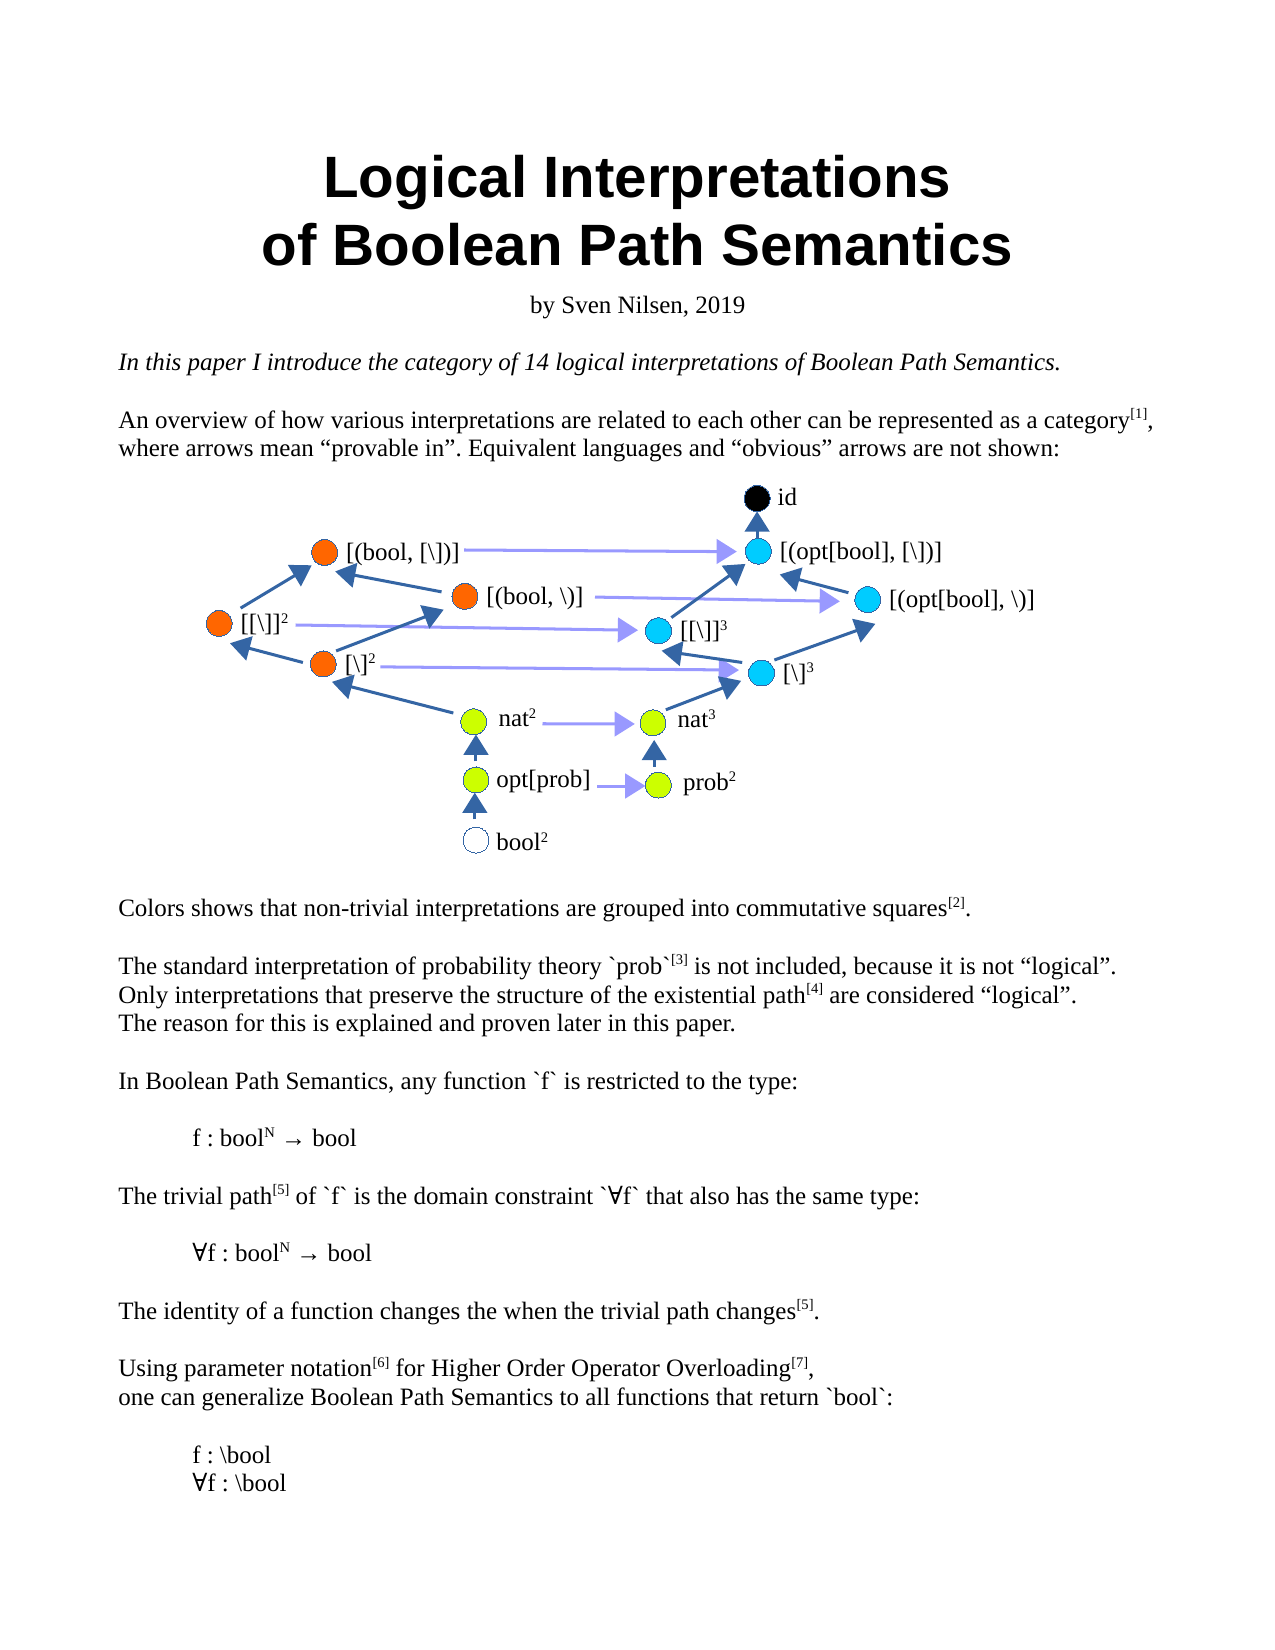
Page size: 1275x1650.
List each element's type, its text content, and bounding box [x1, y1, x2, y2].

text The identity of a function changes the when the trivial path changes[5]. [118, 1296, 1157, 1325]
text Only interpretations that preserve the structure of the existential path[4] are considered “logical”. [118, 980, 1157, 1008]
text f : boolN → bool [118, 1123, 1157, 1152]
text The standard interpretation of probability theory `prob`[3] is not included, because it is not “logical”. [118, 951, 1157, 980]
text Colors shows that non-trivial interpretations are grouped into commutative squares[2]. [118, 893, 1157, 922]
text f : \bool [118, 1440, 1157, 1468]
text In Boolean Path Semantics, any function `f` is restricted to the type: [118, 1066, 1157, 1095]
text by Sven Nilsen, 2019 [118, 290, 1157, 318]
text Using parameter notation[6] for Higher Order Operator Overloading[7], one can generalize Boolean Path Semantics to all functions that return `bool`: [118, 1353, 1157, 1411]
text ∀f : boolN → bool [118, 1238, 1157, 1267]
text The trivial path[5] of `f` is the domain constraint `∀f` that also has the same type: [118, 1181, 1157, 1210]
title Logical Interpretations of Boolean Path Semantics [118, 143, 1157, 277]
text ∀f : \bool [118, 1468, 1157, 1497]
text The reason for this is explained and proven later in this paper. [118, 1008, 1157, 1037]
text An overview of how various interpretations are related to each other can be represented as a category[1], where arrows mean “provable in”. Equivalent languages and “obvious” arrows are not shown: [118, 405, 1157, 462]
text In this paper I introduce the category of 14 logical interpretations of Boolean Path Semantics. [118, 347, 1157, 376]
